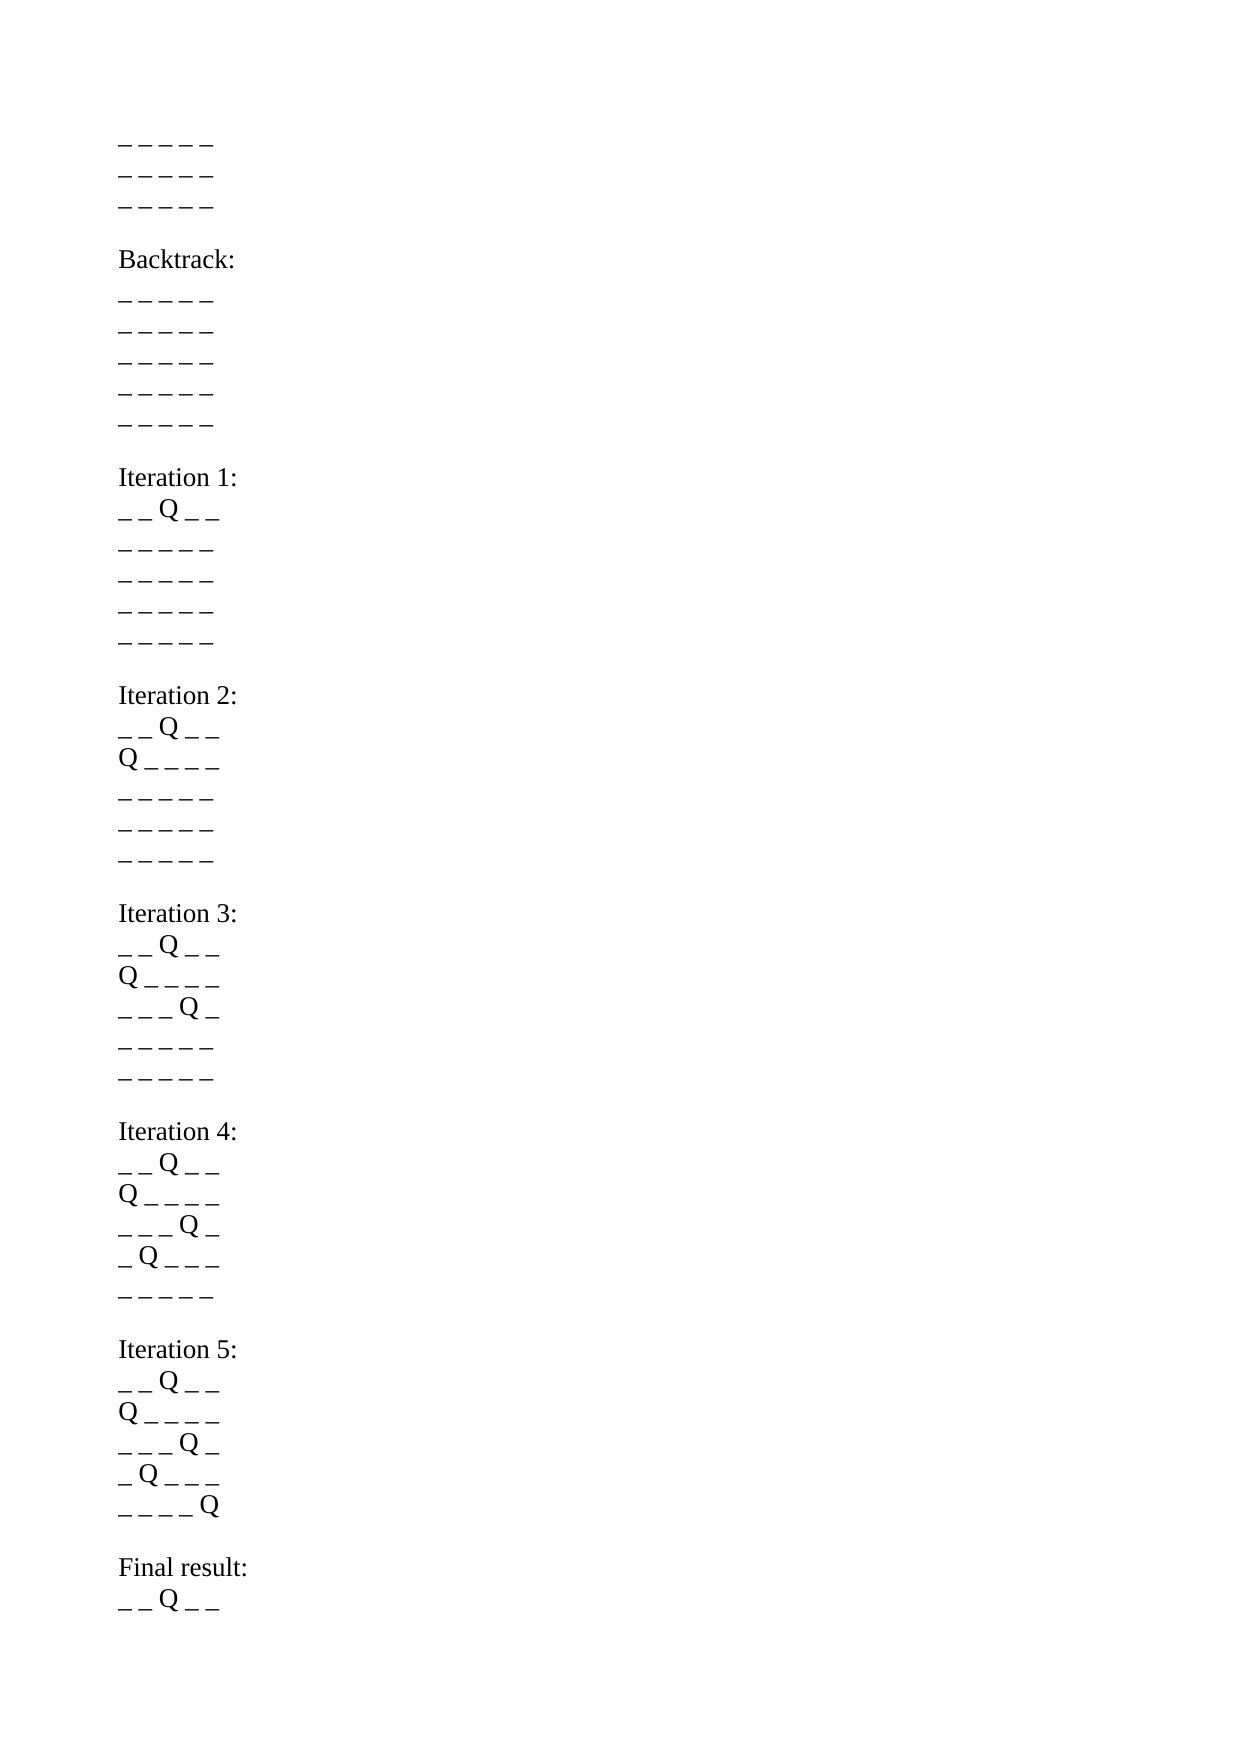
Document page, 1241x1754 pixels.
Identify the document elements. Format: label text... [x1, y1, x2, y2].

text Iteration 1: [118, 461, 1122, 492]
text _ _ _ _ _ [118, 305, 1122, 336]
text Q _ _ _ _ [118, 959, 1122, 990]
text _ _ _ Q _ [118, 1208, 1122, 1239]
text _ _ _ Q _ [118, 990, 1122, 1021]
text Q _ _ _ _ [118, 1177, 1122, 1208]
text Iteration 3: [118, 897, 1122, 928]
text _ _ _ _ _ [118, 336, 1122, 367]
text _ _ _ _ _ [118, 274, 1122, 305]
text Final result: [118, 1551, 1122, 1582]
text _ _ _ _ _ [118, 803, 1122, 834]
text _ _ Q _ _ [118, 1364, 1122, 1395]
text _ _ _ _ _ [118, 367, 1122, 398]
text _ _ _ _ _ [118, 118, 1122, 149]
text _ _ _ _ _ [118, 834, 1122, 866]
text _ _ _ _ _ [118, 772, 1122, 803]
text Iteration 5: [118, 1333, 1122, 1364]
text _ Q _ _ _ [118, 1239, 1122, 1271]
text _ _ Q _ _ [118, 492, 1122, 523]
text _ _ _ Q _ [118, 1426, 1122, 1457]
text Q _ _ _ _ [118, 1395, 1122, 1426]
text _ _ Q _ _ [118, 1146, 1122, 1177]
text _ _ Q _ _ [118, 928, 1122, 959]
text _ _ _ _ _ [118, 616, 1122, 648]
text Q _ _ _ _ [118, 741, 1122, 772]
text _ _ _ _ _ [118, 1052, 1122, 1084]
text _ _ _ _ _ [118, 1021, 1122, 1052]
text _ _ Q _ _ [118, 1582, 1122, 1613]
text _ _ _ _ _ [118, 1271, 1122, 1302]
text _ _ _ _ _ [118, 554, 1122, 585]
text _ _ _ _ _ [118, 398, 1122, 429]
text _ _ _ _ _ [118, 180, 1122, 212]
text _ _ _ _ _ [118, 523, 1122, 554]
text Iteration 2: [118, 679, 1122, 710]
text _ Q _ _ _ [118, 1457, 1122, 1488]
text _ _ _ _ _ [118, 585, 1122, 616]
text _ _ Q _ _ [118, 710, 1122, 741]
text _ _ _ _ _ [118, 149, 1122, 180]
text _ _ _ _ Q [118, 1488, 1122, 1520]
text Iteration 4: [118, 1115, 1122, 1146]
text Backtrack: [118, 243, 1122, 274]
